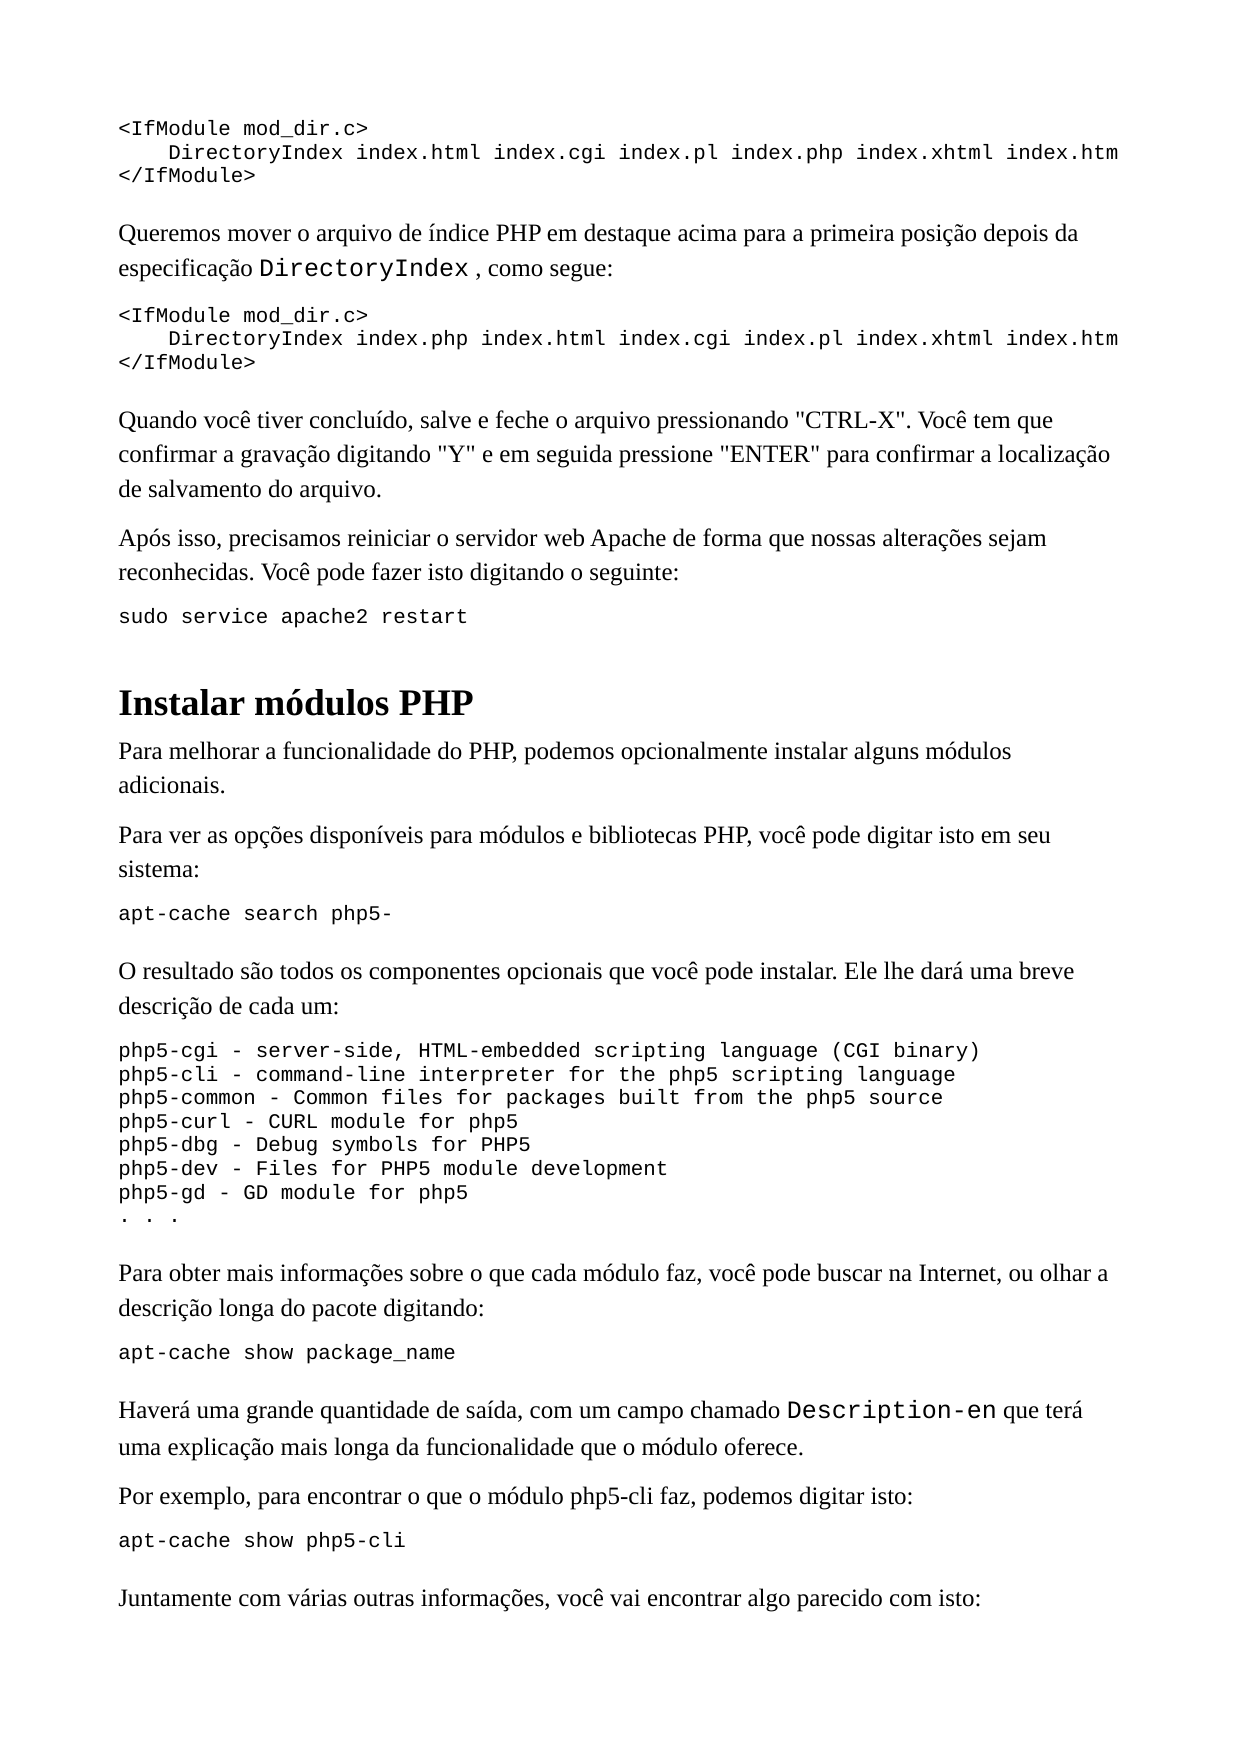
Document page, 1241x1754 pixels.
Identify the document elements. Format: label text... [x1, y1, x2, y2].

text php5-common - Common files for packages built from the php5 source [118, 1087, 1122, 1111]
text Quando você tiver concluído, salve e feche o arquivo pressionando "CTRL-X". Você tem que confirmar a gravação digitando "Y" e em seguida pressione "ENTER" para confirmar a localização de salvamento do arquivo. [118, 405, 1122, 503]
text Haverá uma grande quantidade de saída, com um campo chamado Description-en que terá uma explicação mais longa da funcionalidade que o módulo oferece. [118, 1395, 1122, 1461]
text </IfModule> [118, 352, 1122, 376]
text Para ver as opções disponíveis para módulos e bibliotecas PHP, você pode digitar isto em seu sistema: [118, 820, 1122, 883]
text <IfModule mod_dir.c> [118, 118, 1122, 142]
text Juntamente com várias outras informações, você vai encontrar algo parecido com isto: [118, 1583, 1122, 1612]
text php5-cli - command-line interpreter for the php5 scripting language [118, 1063, 1122, 1087]
text Para melhorar a funcionalidade do PHP, podemos opcionalmente instalar alguns módulos adicionais. [118, 736, 1122, 799]
text php5-gd - GD module for php5 [118, 1182, 1122, 1205]
text DirectoryIndex index.php index.html index.cgi index.pl index.xhtml index.htm [118, 328, 1122, 352]
subtitle Instalar módulos PHP [118, 681, 1122, 724]
text apt-cache show package_name [118, 1342, 1122, 1366]
text DirectoryIndex index.html index.cgi index.pl index.php index.xhtml index.htm [118, 142, 1122, 165]
text Após isso, precisamos reiniciar o servidor web Apache de forma que nossas alterações sejam reconhecidas. Você pode fazer isto digitando o seguinte: [118, 523, 1122, 586]
text php5-cgi - server-side, HTML-embedded scripting language (CGI binary) [118, 1040, 1122, 1063]
text php5-dbg - Debug symbols for PHP5 [118, 1134, 1122, 1158]
text </IfModule> [118, 165, 1122, 189]
text Por exemplo, para encontrar o que o módulo php5-cli faz, podemos digitar isto: [118, 1481, 1122, 1509]
text sudo service apache2 restart [118, 607, 1122, 630]
text apt-cache search php5- [118, 903, 1122, 927]
text Queremos mover o arquivo de índice PHP em destaque acima para a primeira posição depois da especificação DirectoryIndex , como segue: [118, 218, 1122, 284]
text O resultado são todos os componentes opcionais que você pode instalar. Ele lhe dará uma breve descrição de cada um: [118, 956, 1122, 1019]
text php5-dev - Files for PHP5 module development [118, 1158, 1122, 1182]
text <IfModule mod_dir.c> [118, 304, 1122, 328]
text apt-cache show php5-cli [118, 1530, 1122, 1553]
text Para obter mais informações sobre o que cada módulo faz, você pode buscar na Internet, ou olhar a descrição longa do pacote digitando: [118, 1258, 1122, 1322]
text . . . [118, 1205, 1122, 1229]
text php5-curl - CURL module for php5 [118, 1111, 1122, 1134]
